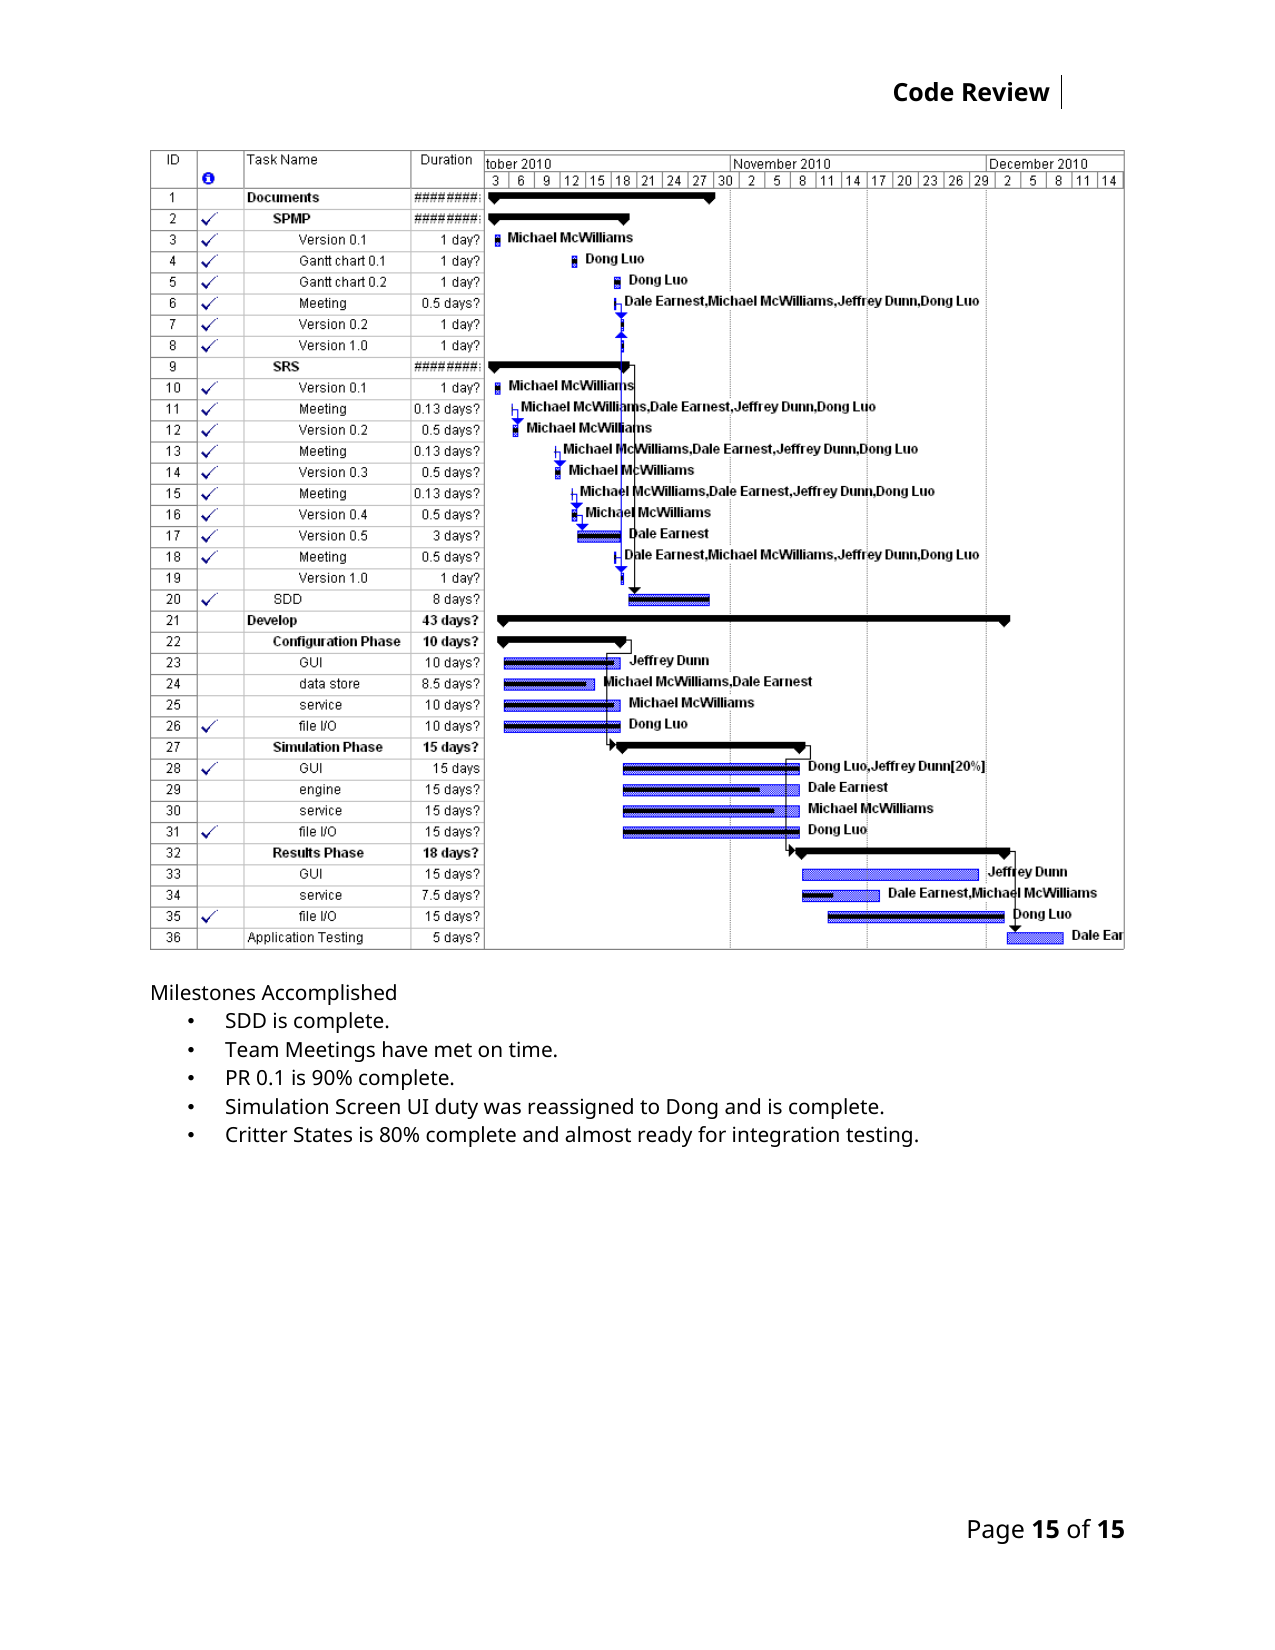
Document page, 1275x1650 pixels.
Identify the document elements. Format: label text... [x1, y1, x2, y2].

list SDD is complete. [187, 1007, 1125, 1035]
text Milestones Accomplished [150, 978, 1125, 1007]
list PR 0.1 is 90% complete. [187, 1063, 1125, 1092]
list Team Meetings have met on time. [187, 1035, 1125, 1063]
picture [150, 150, 1125, 950]
list Simulation Screen UI duty was reassigned to Dong and is complete. [187, 1092, 1125, 1120]
list Critter States is 80% complete and almost ready for integration testing. [187, 1120, 1125, 1149]
